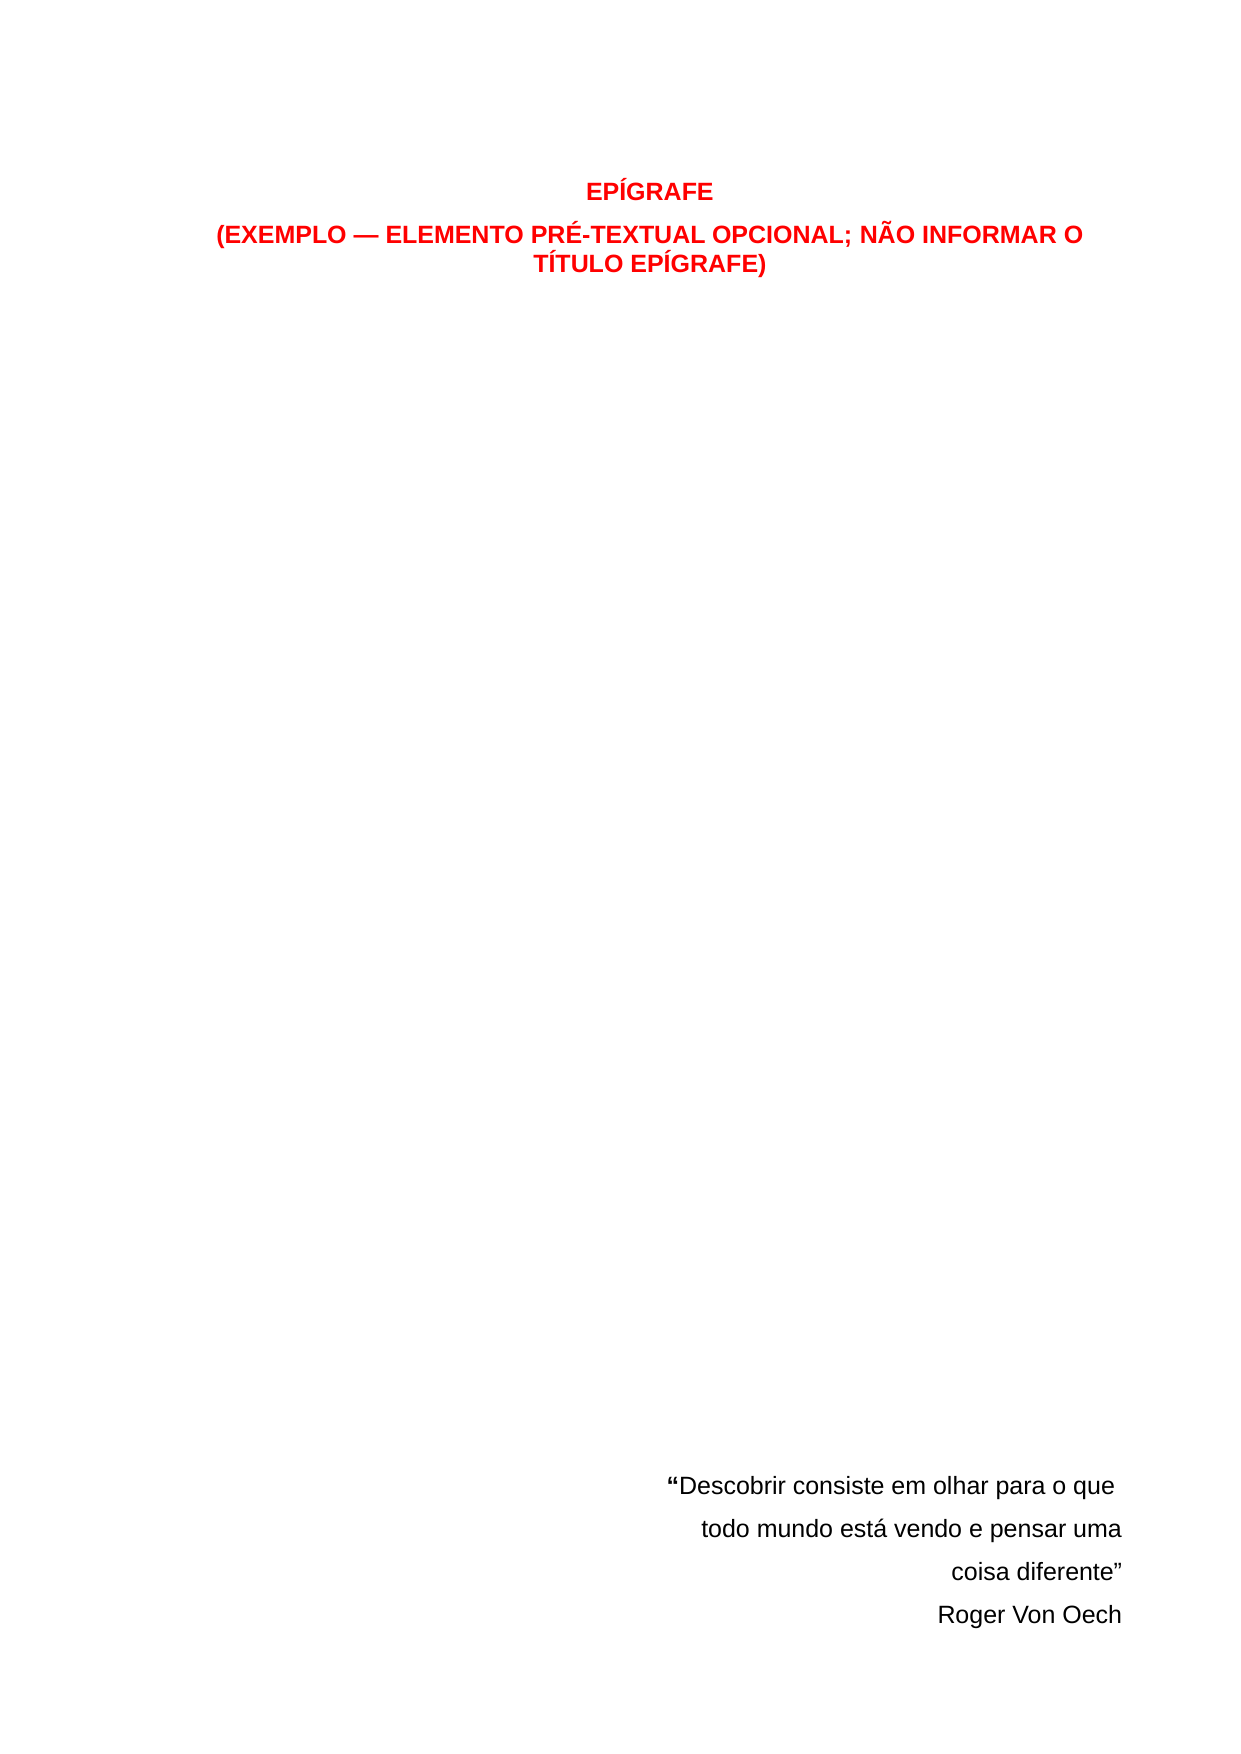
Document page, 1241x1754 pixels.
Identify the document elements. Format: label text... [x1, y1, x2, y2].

text “Descobrir consiste em olhar para o que todo mundo está vendo e pensar uma coisa diferente” [620, 1471, 1122, 1586]
text (EXEMPLO — ELEMENTO PRÉ-TEXTUAL OPCIONAL; NÃO INFORMAR O TÍTULO EPÍGRAFE) [177, 220, 1122, 278]
text EPÍGRAFE [177, 177, 1122, 206]
text Roger Von Oech [620, 1600, 1122, 1629]
